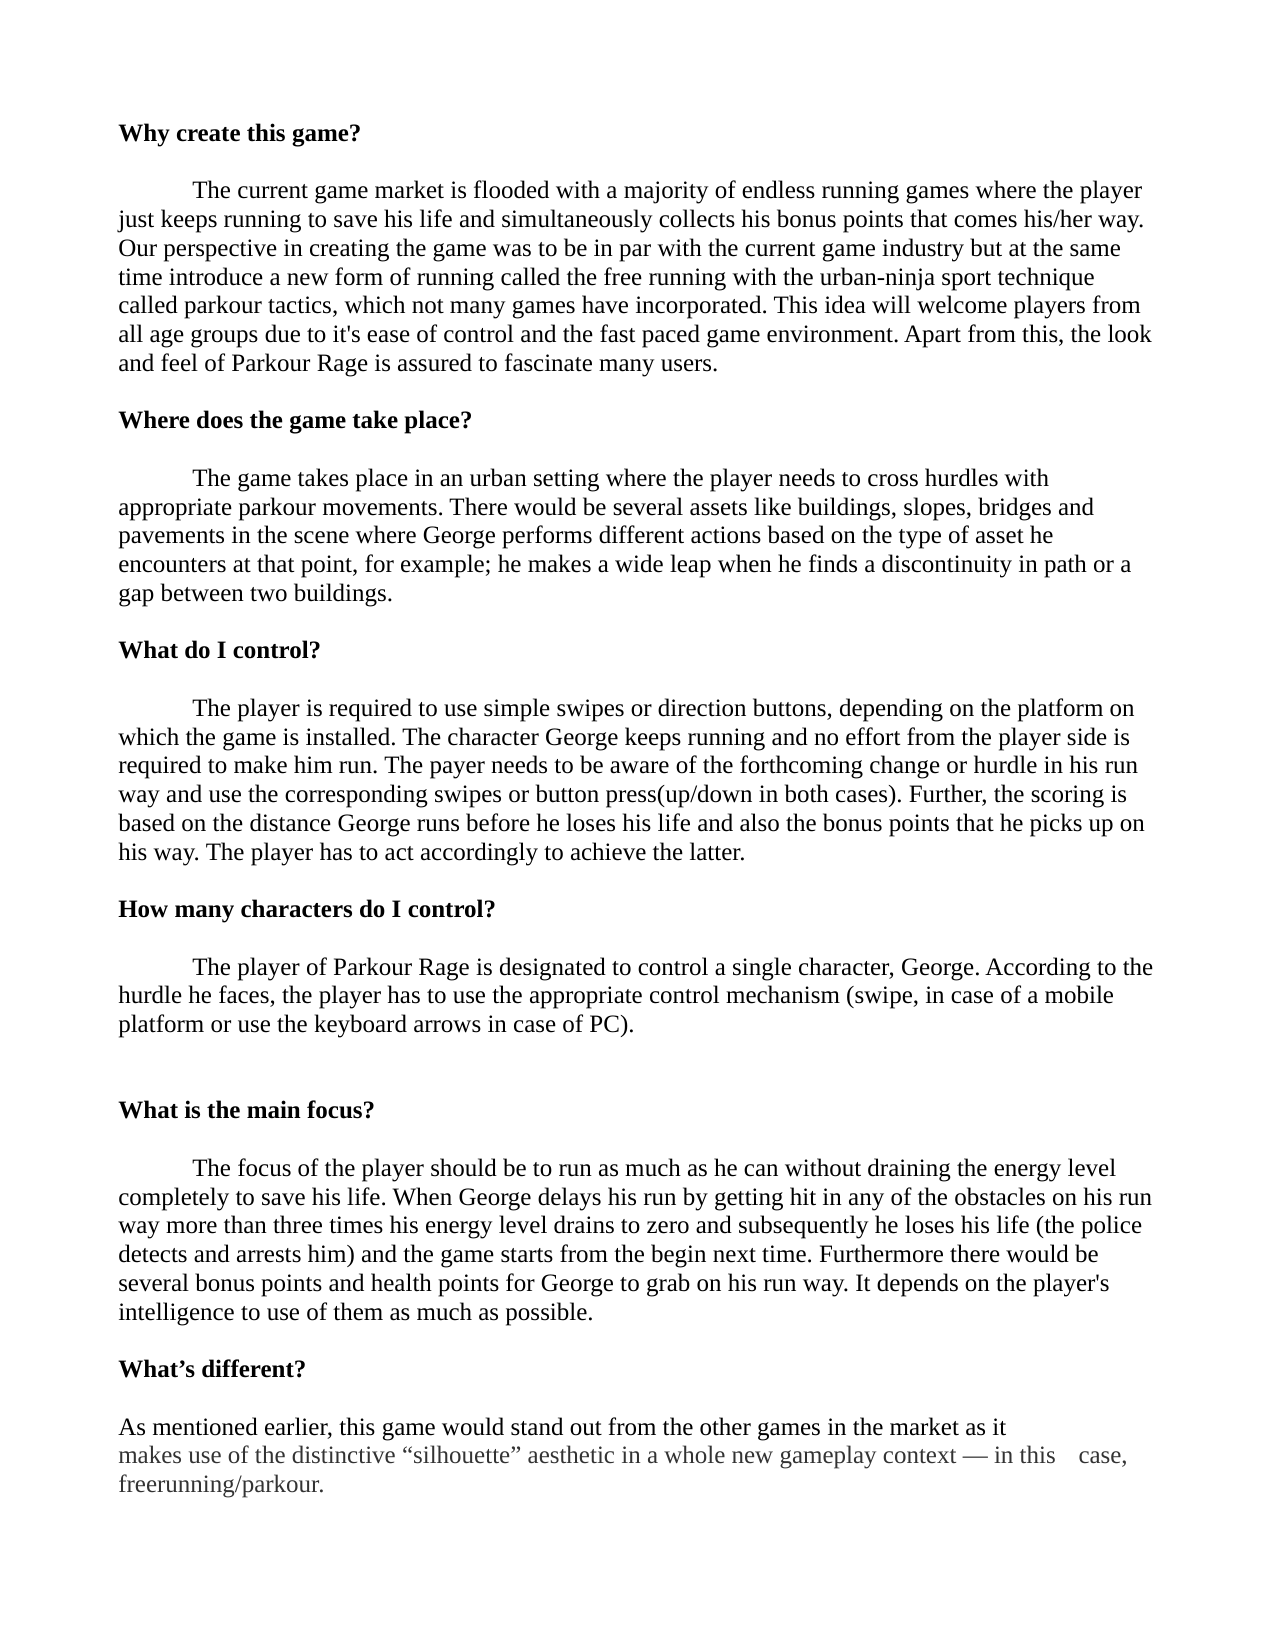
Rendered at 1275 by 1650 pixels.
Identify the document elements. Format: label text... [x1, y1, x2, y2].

subtitle Where does the game take place? [118, 406, 1157, 434]
text The current game market is flooded with a majority of endless running games where the player just keeps running to save his life and simultaneously collects his bonus points that comes his/her way. Our perspective in creating the game was to be in par with the current game industry but at the same time introduce a new form of running called the free running with the urban-ninja sport technique called parkour tactics, which not many games have incorporated. This idea will welcome players from all age groups due to it's ease of control and the fast paced game environment. Apart from this, the look and feel of Parkour Rage is assured to fascinate many users. [118, 176, 1157, 377]
text As mentioned earlier, this game would stand out from the other games in the market as it [118, 1412, 1157, 1441]
subtitle What do I control? [118, 636, 1157, 664]
subtitle Why create this game? [118, 118, 1157, 147]
text The focus of the player should be to run as much as he can without draining the energy level completely to save his life. When George delays his run by getting hit in any of the obstacles on his run way more than three times his energy level drains to zero and subsequently he loses his life (the police detects and arrests him) and the game starts from the begin next time. Furthermore there would be several bonus points and health points for George to grab on his run way. It depends on the player's intelligence to use of them as much as possible. [118, 1153, 1157, 1326]
text The game takes place in an urban setting where the player needs to cross hurdles with appropriate parkour movements. There would be several assets like buildings, slopes, bridges and pavements in the scene where George performs different actions based on the type of asset he encounters at that point, for example; he makes a wide leap when he finds a discontinuity in path or a gap between two buildings. [118, 463, 1157, 607]
text The player is required to use simple swipes or direction buttons, depending on the platform on which the game is installed. The character George keeps running and no effort from the player side is required to make him run. The payer needs to be aware of the forthcoming change or hurdle in his run way and use the corresponding swipes or button press(up/down in both cases). Further, the scoring is based on the distance George runs before he loses his life and also the bonus points that he picks up on his way. The player has to act accordingly to achieve the latter. [118, 693, 1157, 866]
text makes use of the distinctive “silhouette” aesthetic in a whole new gameplay context — in this case, freerunning/parkour. [118, 1441, 1157, 1498]
text The player of Parkour Rage is designated to control a single character, George. According to the hurdle he faces, the player has to use the appropriate control mechanism (swipe, in case of a mobile platform or use the keyboard arrows in case of PC). [118, 952, 1157, 1038]
subtitle How many characters do I control? [118, 894, 1157, 923]
subtitle What’s different? [118, 1354, 1157, 1383]
subtitle What is the main focus? [118, 1096, 1157, 1124]
